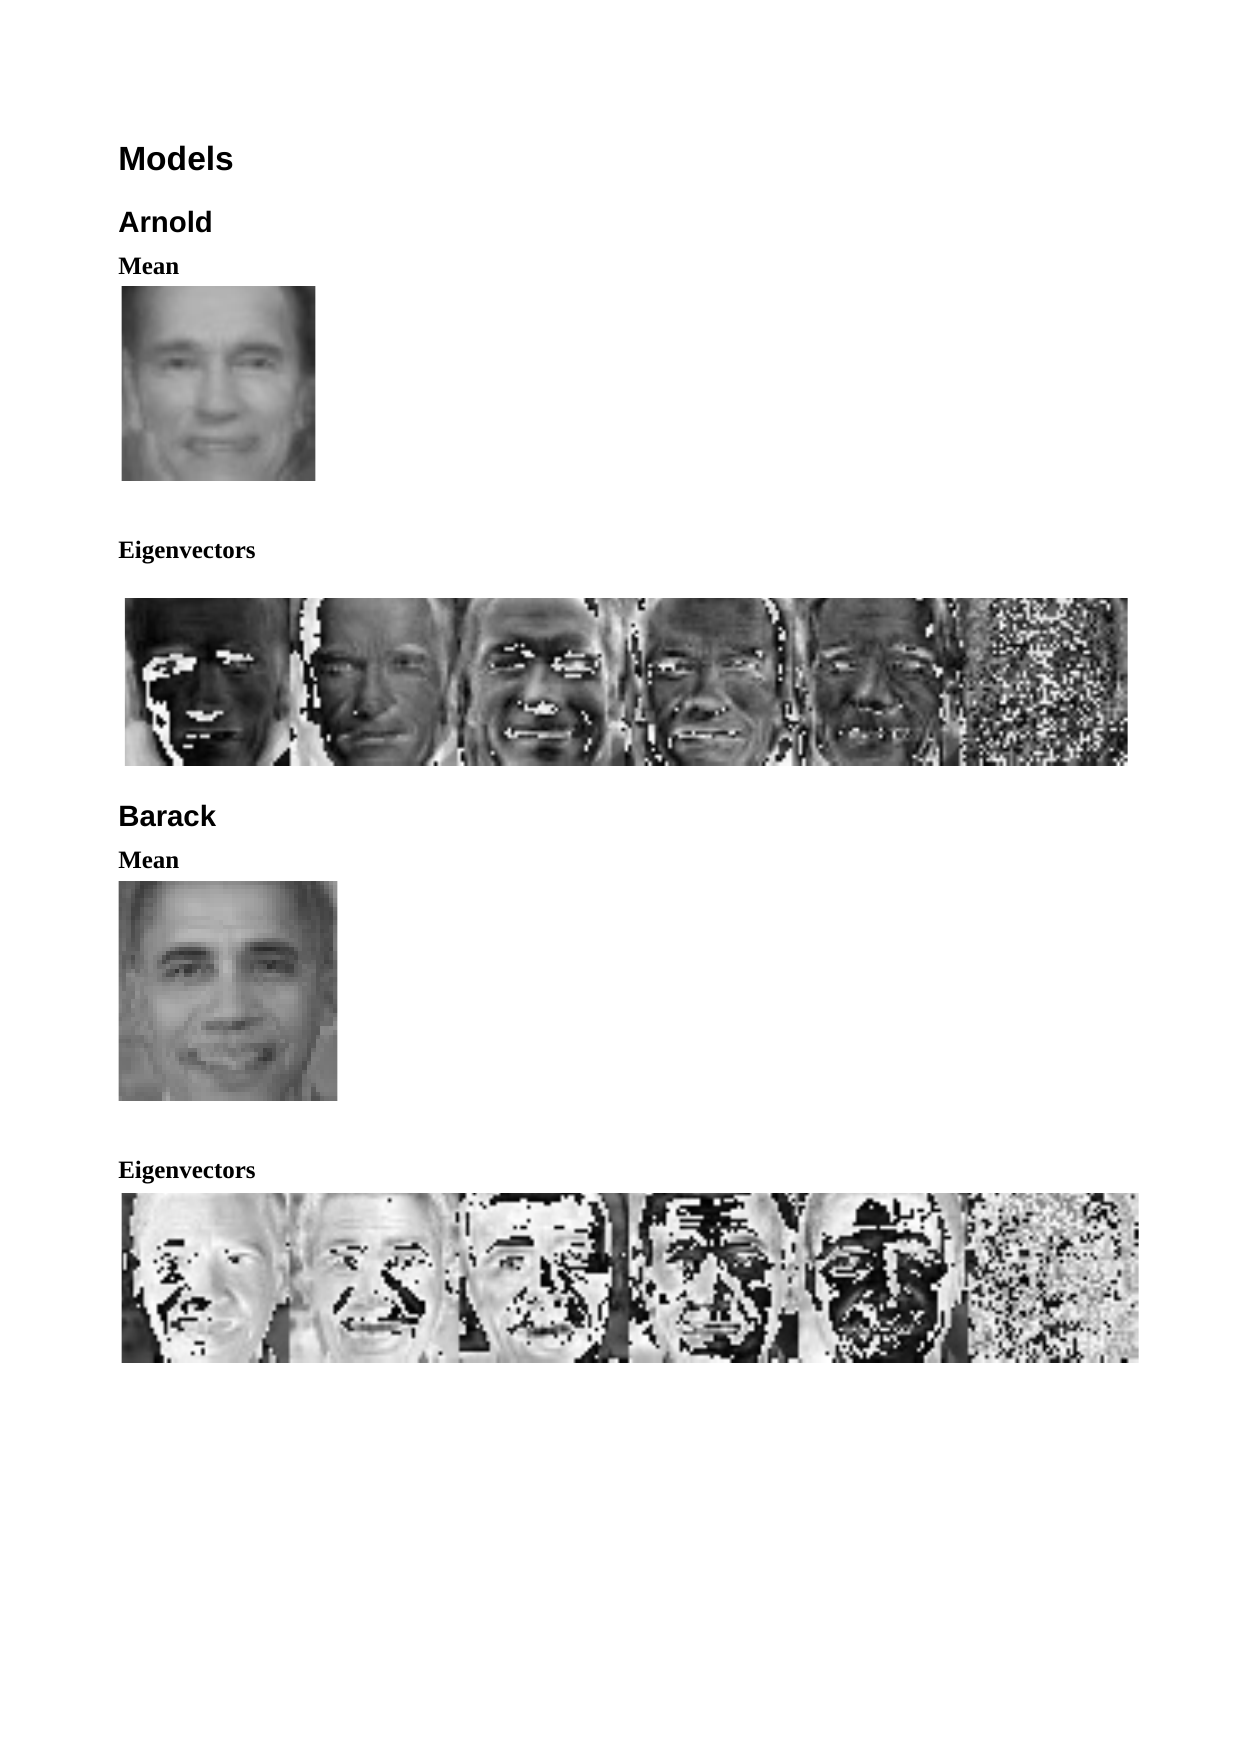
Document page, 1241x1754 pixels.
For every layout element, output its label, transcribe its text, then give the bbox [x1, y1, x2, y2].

text Mean [118, 251, 1122, 280]
subtitle Barack [118, 598, 1122, 833]
picture [124, 598, 1128, 766]
text Eigenvectors [118, 1156, 1122, 1184]
picture [121, 286, 316, 481]
picture [121, 1193, 1139, 1363]
picture [118, 881, 338, 1101]
subtitle Arnold [118, 205, 1122, 238]
text Mean [118, 845, 1122, 874]
text Eigenvectors [118, 535, 1122, 564]
subtitle Models [118, 139, 1122, 178]
